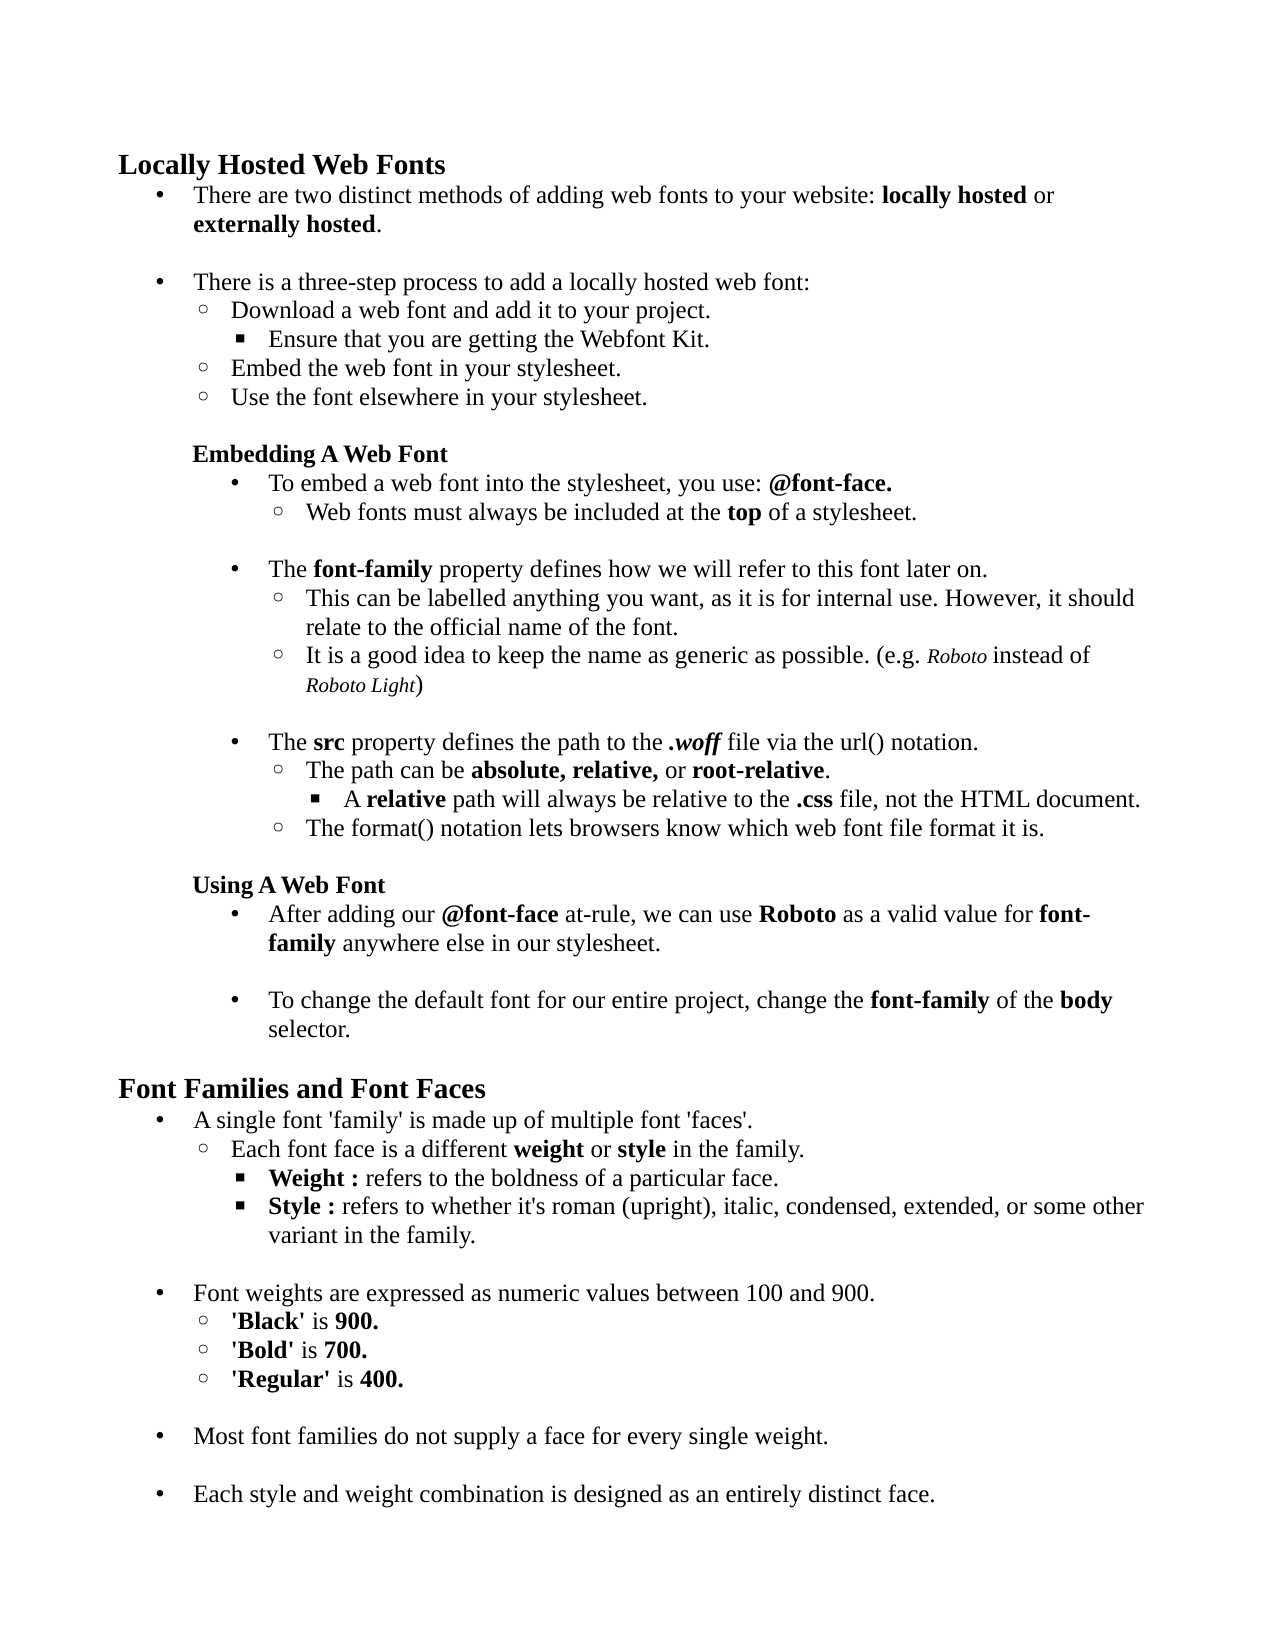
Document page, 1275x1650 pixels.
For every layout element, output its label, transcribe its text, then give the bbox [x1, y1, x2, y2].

list To change the default font for our entire project, change the font-family of the body selector. [231, 985, 1157, 1043]
list A relative path will always be relative to the .css file, not the HTML document. [306, 784, 1157, 813]
list 'Regular' is 400. [193, 1364, 1157, 1393]
list Web fonts must always be included at the top of a stylesheet. [268, 497, 1157, 525]
list Weight : refers to the boldness of a particular face. [231, 1163, 1157, 1191]
list The path can be absolute, relative, or root-relative. [268, 755, 1157, 784]
list A single font 'family' is made up of multiple font 'faces'. [156, 1105, 1157, 1134]
list The format() notation lets browsers know which web font file format it is. [268, 813, 1157, 842]
list The font-family property defines how we will refer to this font later on. [231, 554, 1157, 583]
list Each font face is a different weight or style in the family. [193, 1134, 1157, 1163]
list Style : refers to whether it's roman (upright), italic, condensed, extended, or some other variant in the family. [231, 1191, 1157, 1249]
text Using A Web Font [118, 870, 1157, 899]
list Each style and weight combination is designed as an entirely distinct face. [156, 1479, 1157, 1508]
list Download a web font and add it to your project. [193, 295, 1157, 324]
list 'Bold' is 700. [193, 1335, 1157, 1364]
list Use the font elsewhere in your stylesheet. [193, 382, 1157, 410]
text Embedding A Web Font [118, 439, 1157, 468]
text Locally Hosted Web Fonts [118, 147, 1157, 180]
list There is a three-step process to add a locally hosted web font: [156, 267, 1157, 295]
list This can be labelled anything you want, as it is for internal use. However, it should relate to the official name of the font. [268, 583, 1157, 640]
list There are two distinct methods of adding web fonts to your website: locally hosted or externally hosted. [156, 180, 1157, 238]
list Font weights are expressed as numeric values between 100 and 900. [156, 1278, 1157, 1306]
list It is a good idea to keep the name as generic as possible. (e.g. Roboto instead of Roboto Light) [268, 640, 1157, 698]
list Ensure that you are getting the Webfont Kit. [231, 324, 1157, 353]
list The src property defines the path to the .woff file via the url() notation. [231, 727, 1157, 755]
text Font Families and Font Faces [118, 1072, 1157, 1105]
list Most font families do not supply a face for every single weight. [156, 1421, 1157, 1450]
list Embed the web font in your stylesheet. [193, 353, 1157, 382]
list To embed a web font into the stylesheet, you use: @font-face. [231, 468, 1157, 497]
list 'Black' is 900. [193, 1306, 1157, 1335]
list After adding our @font-face at-rule, we can use Roboto as a valid value for font-family anywhere else in our stylesheet. [231, 899, 1157, 957]
